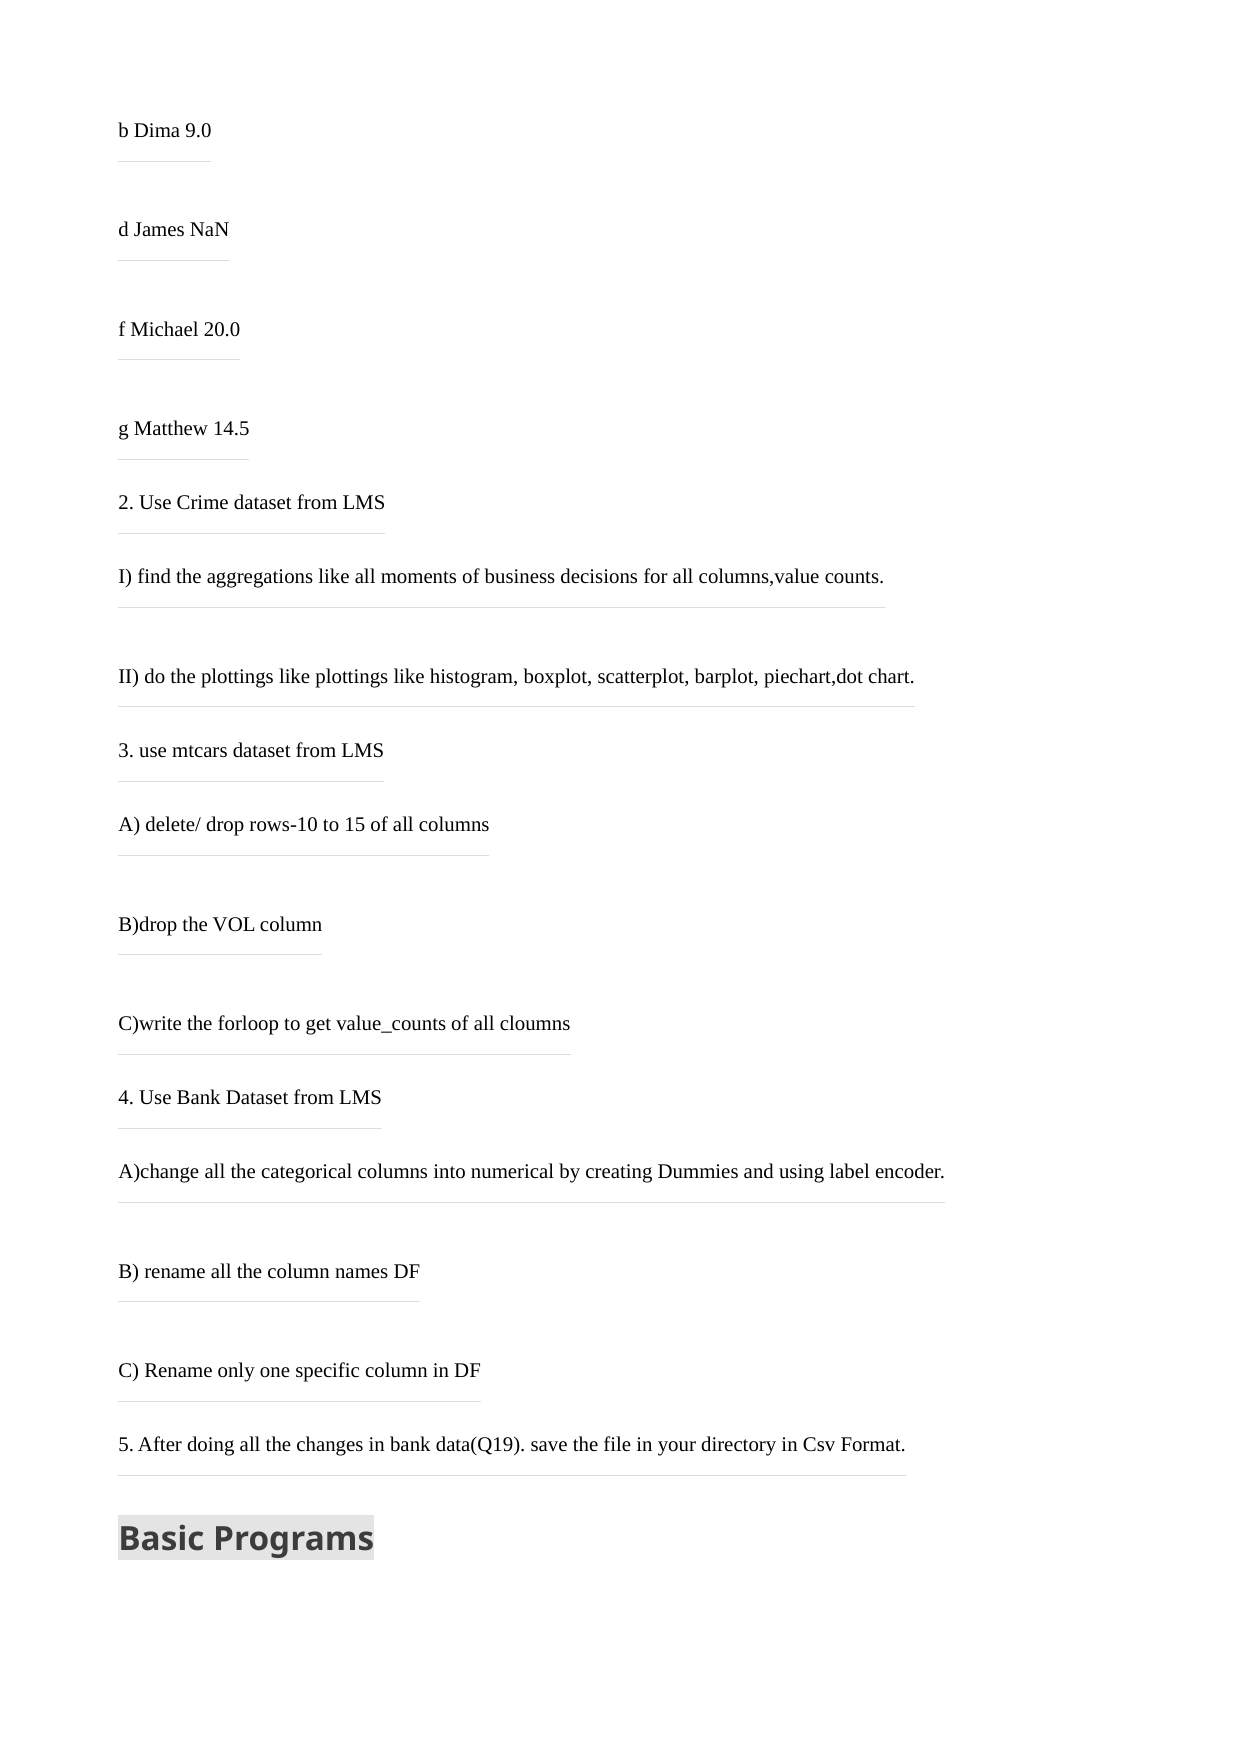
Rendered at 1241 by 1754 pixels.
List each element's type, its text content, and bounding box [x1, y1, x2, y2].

text A)change all the categorical columns into numerical by creating Dummies and using label encoder. [118, 1159, 1122, 1202]
text B) rename all the column names DF [118, 1259, 1122, 1302]
text b Dima 9.0 [118, 118, 1122, 161]
text C) Rename only one specific column in DF [118, 1358, 1122, 1401]
text Basic Programs [118, 1514, 1122, 1560]
text g Matthew 14.5 [118, 416, 1122, 459]
text II) do the plottings like plottings like histogram, boxplot, scatterplot, barplot, piechart,dot chart. [118, 664, 1122, 707]
text 5. After doing all the changes in bank data(Q19). save the file in your directory in Csv Format. [118, 1432, 1122, 1475]
text A) delete/ drop rows-10 to 15 of all columns [118, 812, 1122, 855]
text f Michael 20.0 [118, 317, 1122, 359]
text 2. Use Crime dataset from LMS [118, 490, 1122, 533]
text 4. Use Bank Dataset from LMS [118, 1085, 1122, 1128]
text I) find the aggregations like all moments of business decisions for all columns,value counts. [118, 564, 1122, 607]
text C)write the forloop to get value_counts of all cloumns [118, 1011, 1122, 1054]
text 3. use mtcars dataset from LMS [118, 738, 1122, 781]
text B)drop the VOL column [118, 912, 1122, 954]
text d James NaN [118, 217, 1122, 260]
